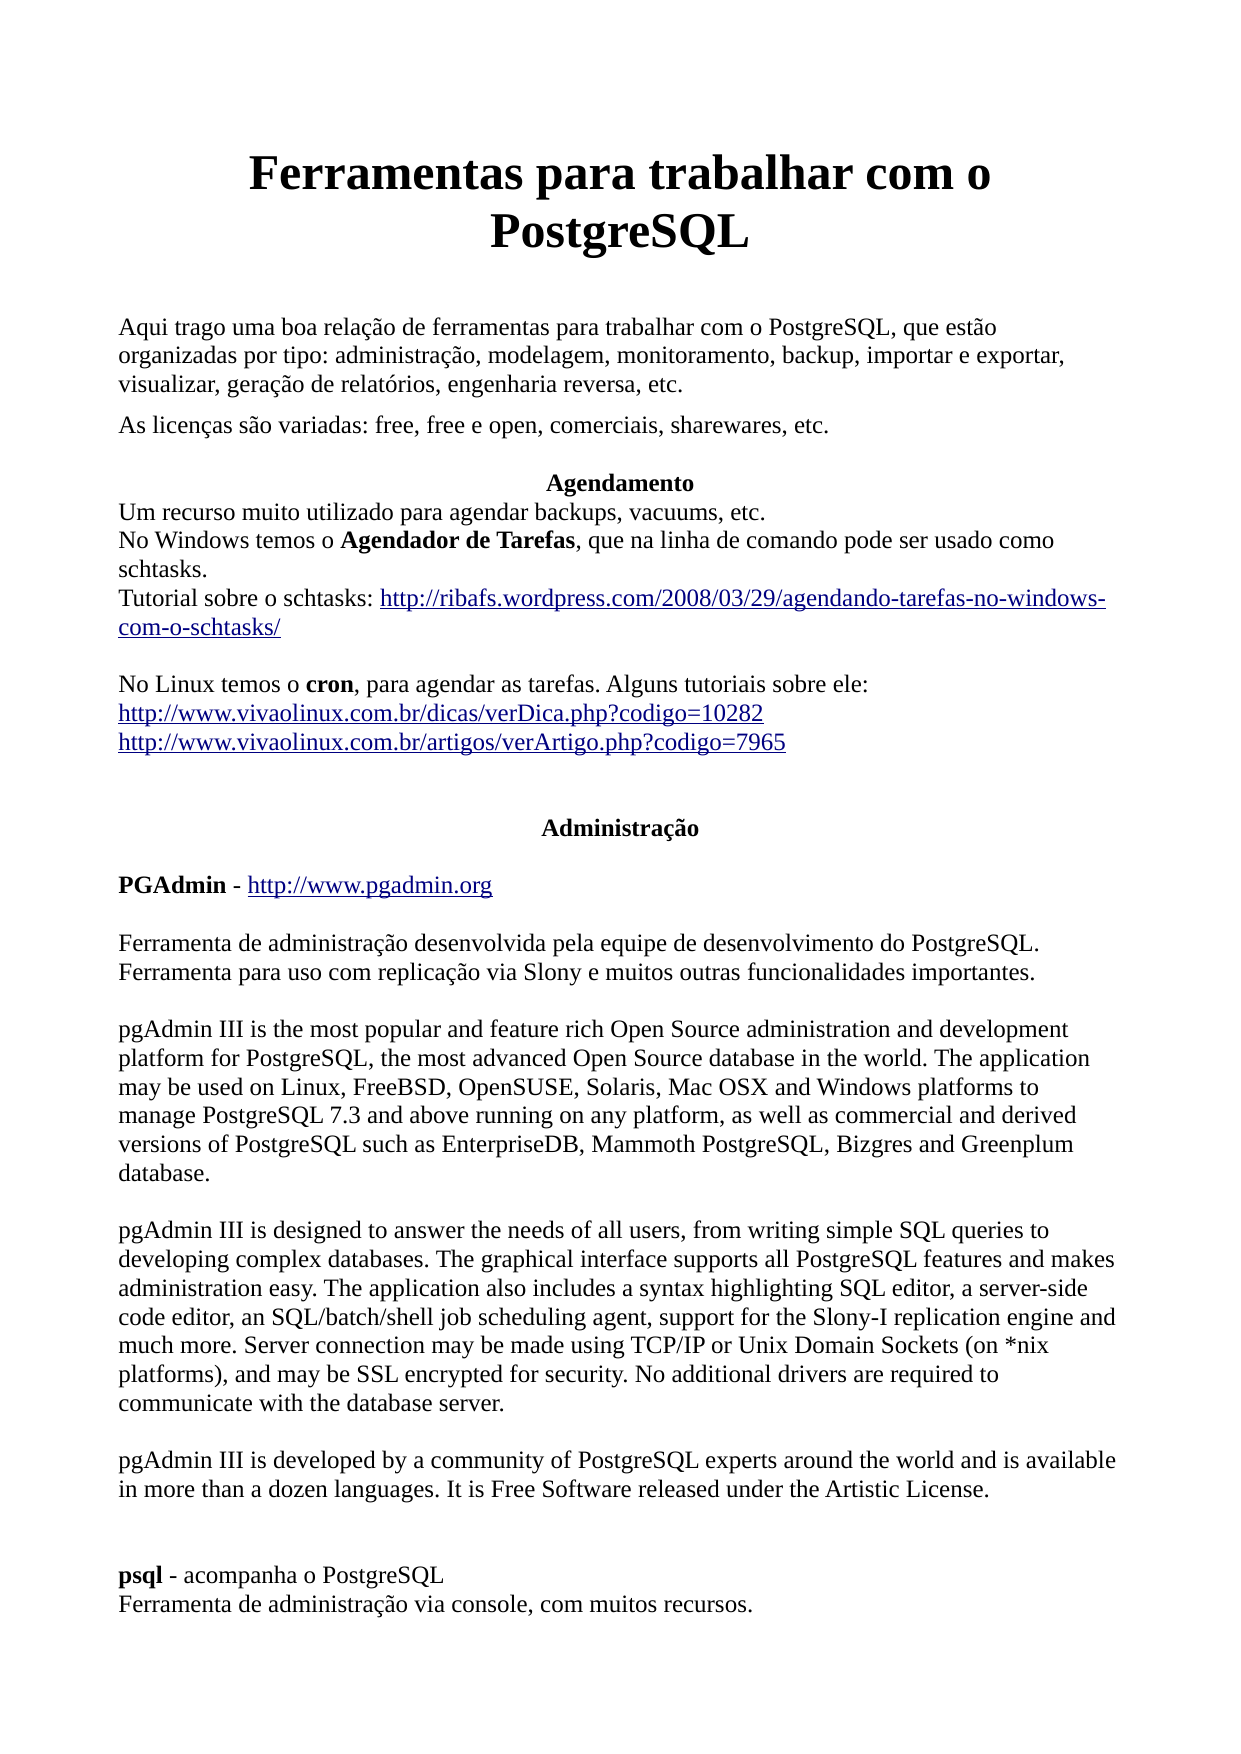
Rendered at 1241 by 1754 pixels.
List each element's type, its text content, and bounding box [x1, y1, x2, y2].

text Agendamento [118, 468, 1122, 497]
text http://www.vivaolinux.com.br/dicas/verDica.php?codigo=10282 [118, 698, 1122, 727]
text Ferramenta de administração via console, com muitos recursos. [118, 1589, 1122, 1618]
text http://www.vivaolinux.com.br/artigos/verArtigo.php?codigo=7965 [118, 727, 1122, 756]
text pgAdmin III is designed to answer the needs of all users, from writing simple SQL queries to developing complex databases. The graphical interface supports all PostgreSQL features and makes administration easy. The application also includes a syntax highlighting SQL editor, a server-side code editor, an SQL/batch/shell job scheduling agent, support for the Slony-I replication engine and much more. Server connection may be made using TCP/IP or Unix Domain Sockets (on *nix platforms), and may be SSL encrypted for security. No additional drivers are required to communicate with the database server. [118, 1216, 1122, 1417]
text Tutorial sobre o schtasks: http://ribafs.wordpress.com/2008/03/29/agendando-tarefas-no-windows-com-o-schtasks/ [118, 583, 1122, 641]
text PGAdmin - http://www.pgadmin.org [118, 871, 1122, 899]
subtitle Ferramentas para trabalhar com o PostgreSQL [118, 143, 1122, 258]
text psql - acompanha o PostgreSQL [118, 1561, 1122, 1589]
text pgAdmin III is developed by a community of PostgreSQL experts around the world and is available in more than a dozen languages. It is Free Software released under the Artistic License. [118, 1446, 1122, 1503]
text Aqui trago uma boa relação de ferramentas para trabalhar com o PostgreSQL, que estão organizadas por tipo: administração, modelagem, monitoramento, backup, importar e exportar, visualizar, geração de relatórios, engenharia reversa, etc. [118, 312, 1122, 398]
text No Linux temos o cron, para agendar as tarefas. Alguns tutoriais sobre ele: [118, 669, 1122, 698]
text As licenças são variadas: free, free e open, comerciais, sharewares, etc. [118, 411, 1122, 439]
text Administração [118, 813, 1122, 842]
text No Windows temos o Agendador de Tarefas, que na linha de comando pode ser usado como schtasks. [118, 526, 1122, 583]
text Ferramenta para uso com replicação via Slony e muitos outras funcionalidades importantes. [118, 957, 1122, 986]
text Ferramenta de administração desenvolvida pela equipe de desenvolvimento do PostgreSQL. [118, 928, 1122, 957]
text pgAdmin III is the most popular and feature rich Open Source administration and development platform for PostgreSQL, the most advanced Open Source database in the world. The application may be used on Linux, FreeBSD, OpenSUSE, Solaris, Mac OSX and Windows platforms to manage PostgreSQL 7.3 and above running on any platform, as well as commercial and derived versions of PostgreSQL such as EnterpriseDB, Mammoth PostgreSQL, Bizgres and Greenplum database. [118, 1014, 1122, 1187]
text Um recurso muito utilizado para agendar backups, vacuums, etc. [118, 497, 1122, 526]
